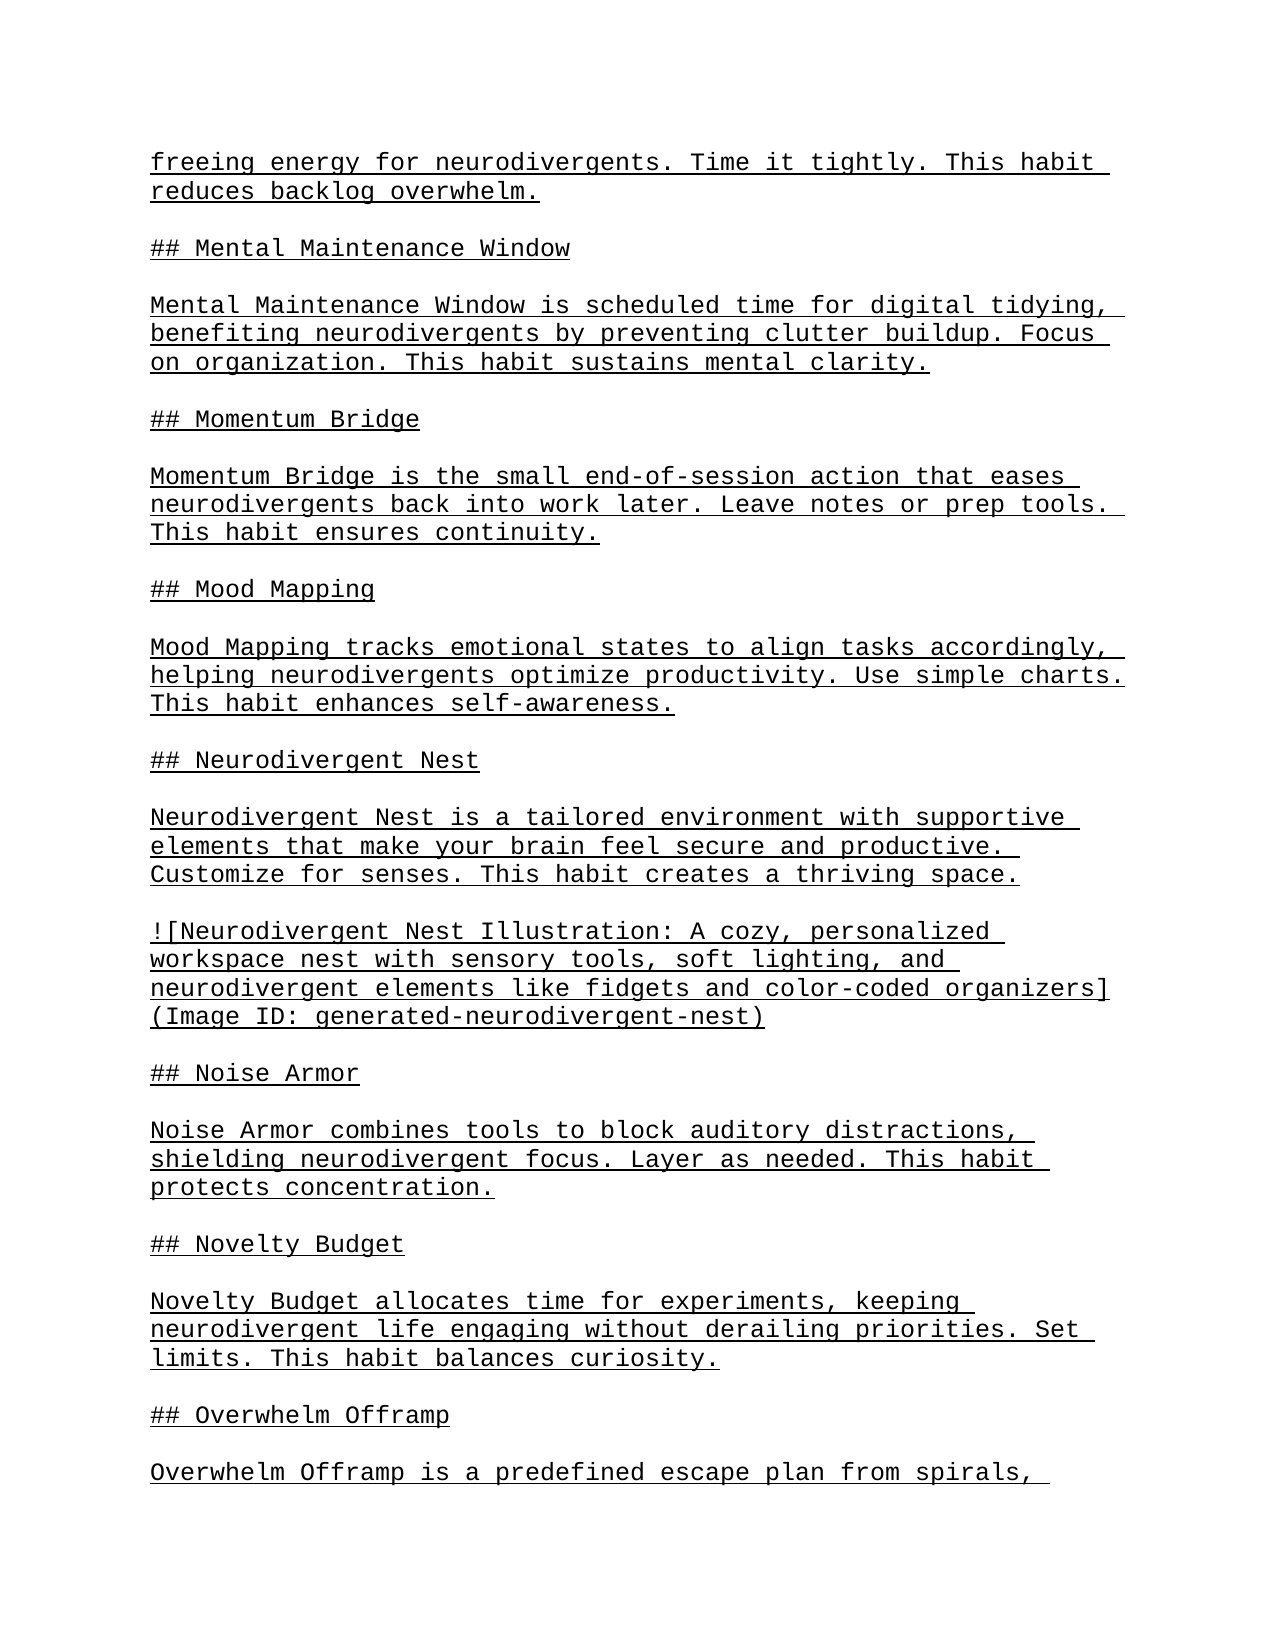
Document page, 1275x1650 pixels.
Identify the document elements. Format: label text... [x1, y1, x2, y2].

text ## Neurodivergent Nest [150, 748, 1125, 776]
text This habit enhances self-awareness. [150, 687, 1125, 719]
text Noise Armor combines tools to block auditory distractions, shielding neurodivergent focus. Layer as needed. This habit protects concentration. [150, 1118, 1125, 1203]
text ![Neurodivergent Nest Illustration: A cozy, personalized workspace nest with sensory tools, soft lighting, and neurodivergent elements like fidgets and color-coded organizers](Image ID: generated-neurodivergent-nest) [150, 919, 1125, 1032]
text Momentum Bridge is the small end-of-session action that eases neurodivergents back into work later. Leave notes or prep tools. [150, 463, 1125, 515]
text ## Overwhelm Offramp [150, 1402, 1125, 1431]
text helping neurodivergents optimize productivity. Use simple charts. [150, 659, 1125, 686]
text Neurodivergent Nest is a tailored environment with supportive elements that make your brain feel secure and productive. Customize for senses. This habit creates a thriving space. [150, 805, 1125, 890]
text ## Momentum Bridge [150, 406, 1125, 434]
text ## Mental Maintenance Window [150, 235, 1125, 264]
text ## Noise Armor [150, 1061, 1125, 1089]
text This habit ensures continuity. [150, 516, 1125, 548]
text benefiting neurodivergents by preventing clutter buildup. Focus on organization. This habit sustains mental clarity. [150, 317, 1125, 377]
text Novelty Budget allocates time for experiments, keeping neurodivergent life engaging without derailing priorities. Set limits. This habit balances curiosity. [150, 1289, 1125, 1374]
text ## Mood Mapping [150, 577, 1125, 605]
text Overwhelm Offramp is a predefined escape plan from spirals, [150, 1459, 1125, 1488]
text Mood Mapping tracks emotional states to align tasks accordingly, [150, 634, 1125, 657]
text Mental Maintenance Window is scheduled time for digital tidying, [150, 292, 1125, 316]
text freeing energy for neurodivergents. Time it tightly. This habit reduces backlog overwhelm. [150, 150, 1125, 207]
text ## Novelty Budget [150, 1232, 1125, 1260]
